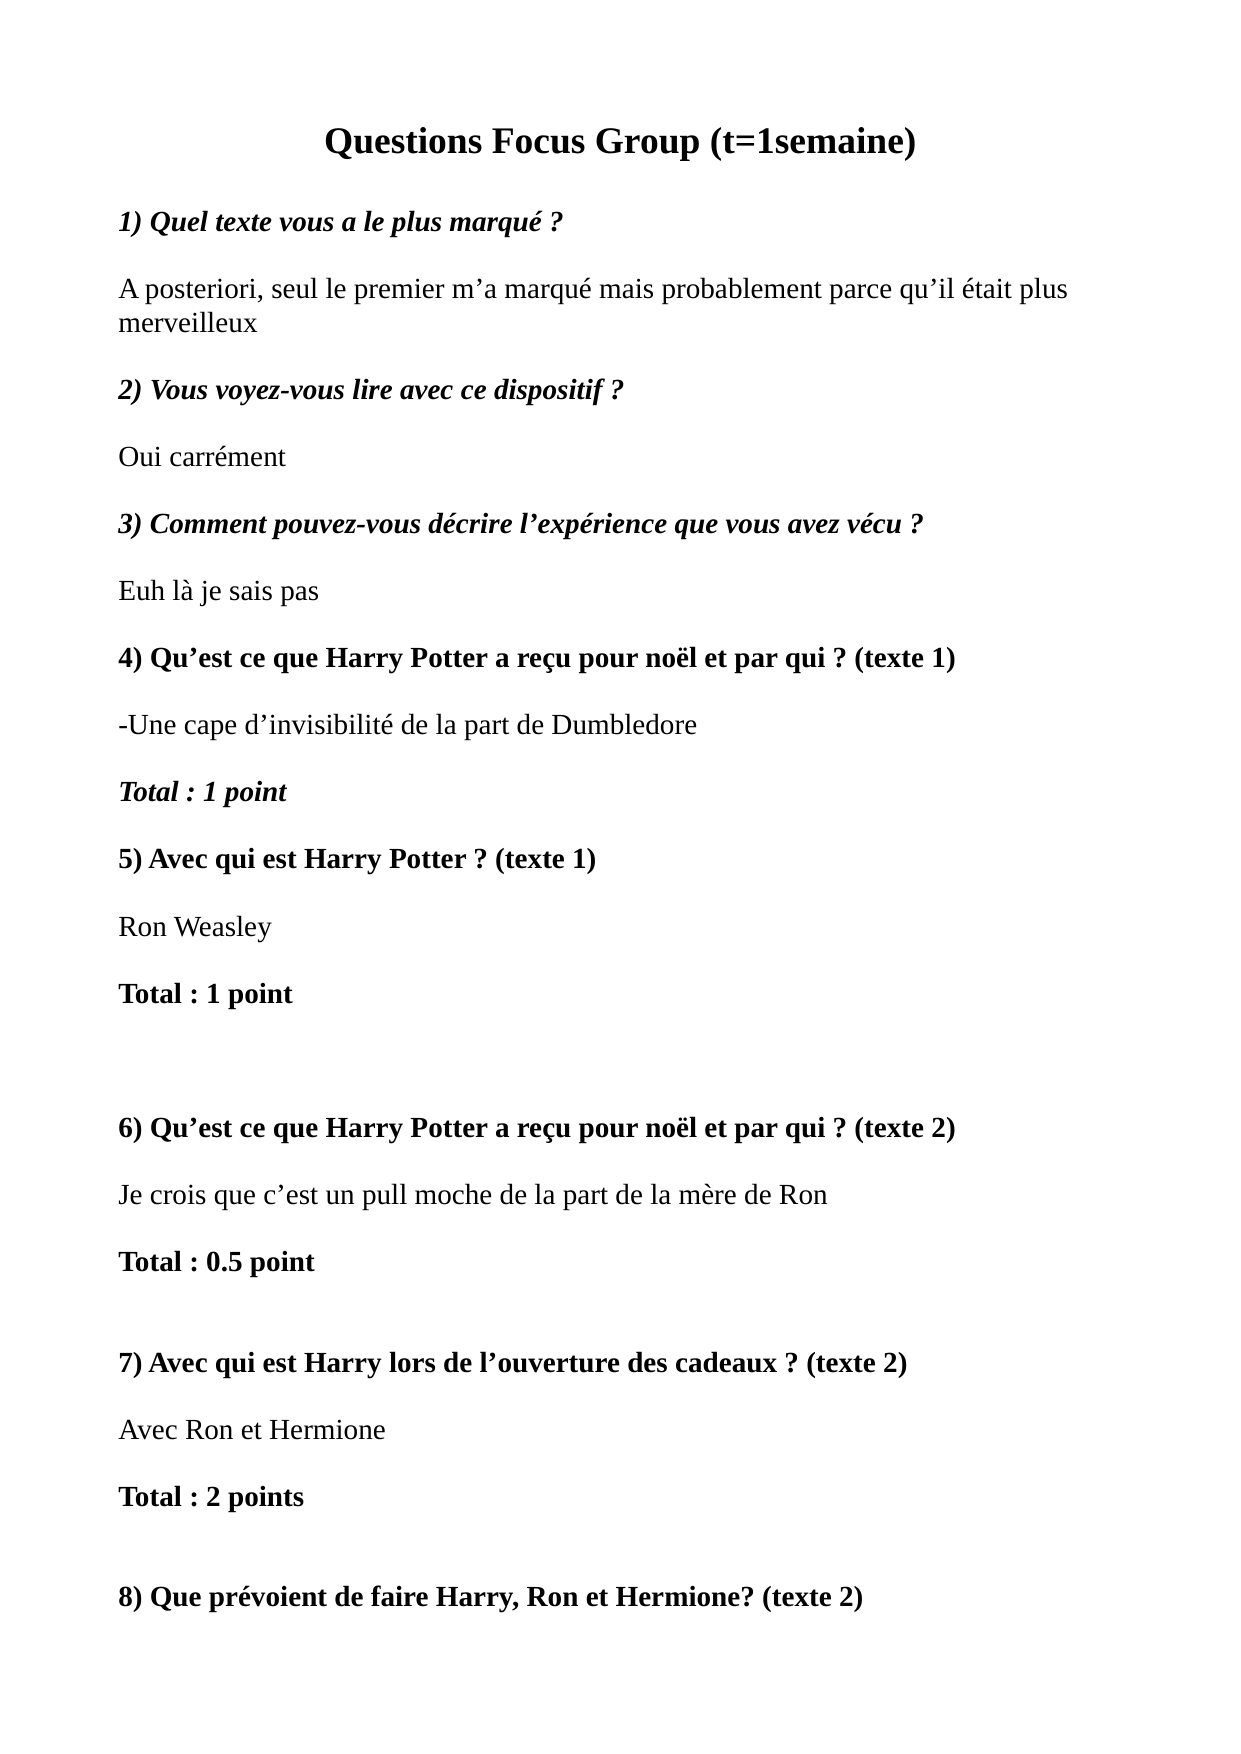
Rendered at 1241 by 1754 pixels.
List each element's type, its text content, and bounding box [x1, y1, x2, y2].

text Ron Weasley [118, 909, 1122, 942]
text -Une cape d’invisibilité de la part de Dumbledore [118, 707, 1122, 741]
text Total : 2 points [118, 1479, 1122, 1512]
text Questions Focus Group (t=1semaine) [118, 118, 1122, 161]
text 7) Avec qui est Harry lors de l’ouverture des cadeaux ? (texte 2) [118, 1345, 1122, 1378]
text Total : 0.5 point [118, 1244, 1122, 1278]
text Avec Ron et Hermione [118, 1412, 1122, 1445]
text 1) Quel texte vous a le plus marqué ? [118, 204, 1122, 238]
text A posteriori, seul le premier m’a marqué mais probablement parce qu’il était plus merveilleux [118, 271, 1122, 338]
text 8) Que prévoient de faire Harry, Ron et Hermione? (texte 2) [118, 1579, 1122, 1613]
text Je crois que c’est un pull moche de la part de la mère de Ron [118, 1177, 1122, 1211]
text Total : 1 point [118, 774, 1122, 808]
text Oui carrément [118, 439, 1122, 473]
text Total : 1 point [118, 976, 1122, 1009]
text 2) Vous voyez-vous lire avec ce dispositif ? [118, 372, 1122, 406]
text 5) Avec qui est Harry Potter ? (texte 1) [118, 842, 1122, 875]
text 6) Qu’est ce que Harry Potter a reçu pour noël et par qui ? (texte 2) [118, 1110, 1122, 1143]
text Euh là je sais pas [118, 573, 1122, 607]
text 4) Qu’est ce que Harry Potter a reçu pour noël et par qui ? (texte 1) [118, 640, 1122, 674]
text 3) Comment pouvez-vous décrire l’expérience que vous avez vécu ? [118, 506, 1122, 540]
